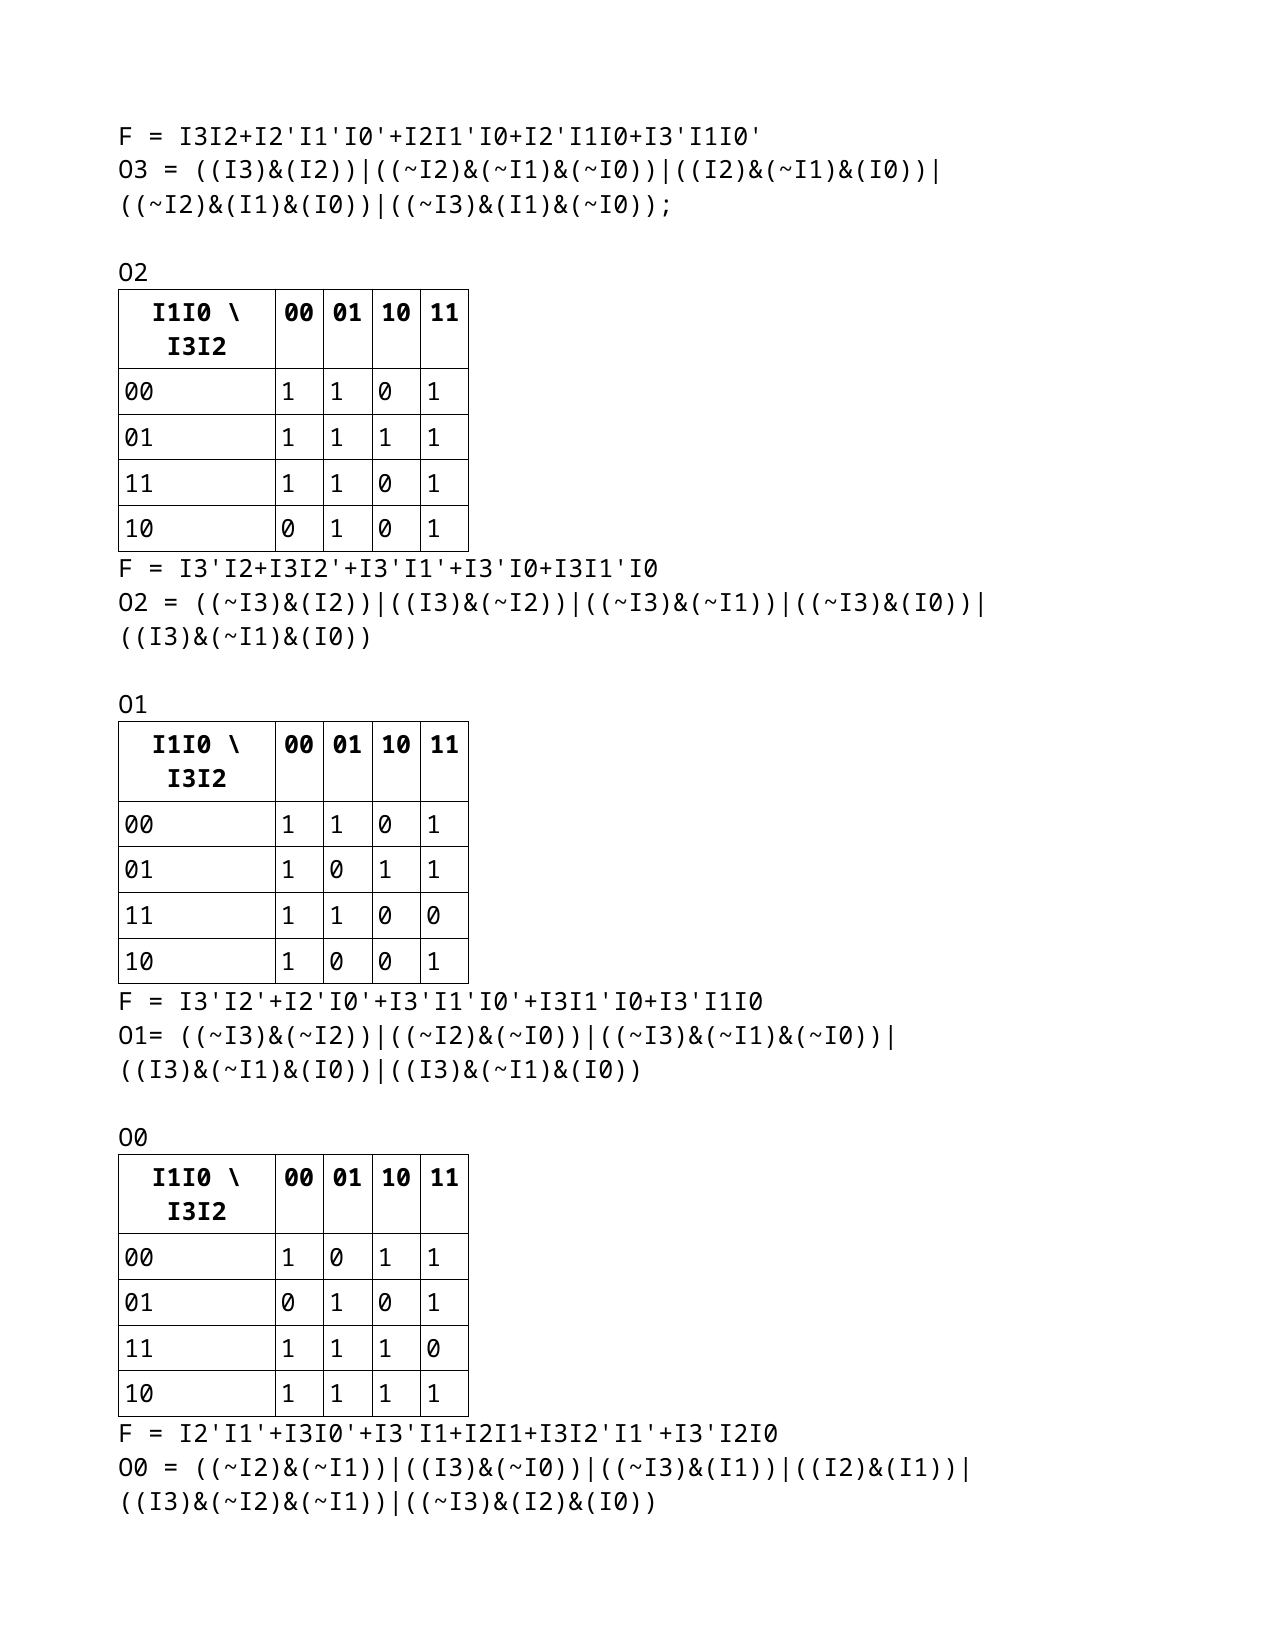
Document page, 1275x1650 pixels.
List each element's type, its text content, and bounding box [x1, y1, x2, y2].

table_cell 00 [119, 802, 275, 846]
text O2 [118, 254, 1157, 288]
table_cell 11 [119, 460, 275, 505]
table_cell 1 [373, 847, 420, 892]
table_cell 0 [276, 1280, 323, 1324]
table_cell 10 [119, 1371, 275, 1416]
table_cell 1 [276, 893, 323, 938]
table_cell 1 [276, 369, 323, 414]
table_cell 1 [324, 1280, 372, 1324]
table_cell 1 [276, 939, 323, 983]
table_cell 1 [421, 802, 468, 846]
table_cell 0 [276, 506, 323, 551]
table_cell 1 [324, 802, 372, 846]
table_header 11 [421, 290, 468, 368]
text O2 = ((~I3)&(I2))|((I3)&(~I2))|((~I3)&(~I1))|((~I3)&(I0))|((I3)&(~I1)&(I0)) [118, 585, 1157, 653]
table_cell 1 [324, 506, 372, 551]
table_cell 0 [373, 460, 420, 505]
table_cell 1 [421, 460, 468, 505]
text O3 = ((I3)&(I2))|((~I2)&(~I1)&(~I0))|((I2)&(~I1)&(I0))|((~I2)&(I1)&(I0))|((~I3)&(I1)&(~I0)); [118, 152, 1157, 220]
table_cell 1 [421, 1280, 468, 1324]
table_header 11 [421, 722, 468, 801]
table_cell 11 [119, 893, 275, 938]
table_header 01 [324, 290, 372, 368]
table_cell 0 [421, 1326, 468, 1370]
table_cell 1 [324, 415, 372, 459]
table_header 00 [276, 722, 323, 801]
table_cell 1 [324, 1371, 372, 1416]
table_cell 00 [119, 1234, 275, 1279]
table_cell 0 [373, 939, 420, 983]
table_cell 00 [119, 369, 275, 414]
table_cell 10 [119, 506, 275, 551]
table_cell 1 [276, 1234, 323, 1279]
table_header 10 [373, 722, 420, 801]
table_header 10 [373, 290, 420, 368]
table_cell 10 [119, 939, 275, 983]
table_cell 0 [324, 1234, 372, 1279]
table_cell 0 [373, 1280, 420, 1324]
text O0 = ((~I2)&(~I1))|((I3)&(~I0))|((~I3)&(I1))|((I2)&(I1))|((I3)&(~I2)&(~I1))|((~I3)&(I2)&(I0)) [118, 1450, 1157, 1518]
table_cell 11 [119, 1326, 275, 1370]
table_header I1I0 \ I3I2 [119, 1155, 275, 1233]
table_cell 1 [373, 1326, 420, 1370]
table_cell 1 [276, 415, 323, 459]
text F = I3'I2+I3I2'+I3'I1'+I3'I0+I3I1'I0 [118, 551, 1157, 585]
table_cell 1 [373, 1234, 420, 1279]
table_header 10 [373, 1155, 420, 1233]
table_header 01 [324, 722, 372, 801]
table_cell 1 [373, 415, 420, 459]
table_cell 1 [276, 460, 323, 505]
table_cell 1 [421, 939, 468, 983]
text O0 [118, 1119, 1157, 1154]
table_cell 1 [324, 369, 372, 414]
table_cell 0 [373, 893, 420, 938]
table_cell 1 [421, 1371, 468, 1416]
table_header I1I0 \ I3I2 [119, 722, 275, 801]
table_cell 1 [276, 1371, 323, 1416]
table_cell 1 [276, 802, 323, 846]
text F = I2'I1'+I3I0'+I3'I1+I2I1+I3I2'I1'+I3'I2I0 [118, 1416, 1157, 1450]
table_header 00 [276, 290, 323, 368]
text O1= ((~I3)&(~I2))|((~I2)&(~I0))|((~I3)&(~I1)&(~I0))|((I3)&(~I1)&(I0))|((I3)&(~I1)&(I0)) [118, 1017, 1157, 1086]
table_cell 0 [324, 939, 372, 983]
text F = I3I2+I2'I1'I0'+I2I1'I0+I2'I1I0+I3'I1I0' [118, 118, 1157, 152]
table_cell 1 [324, 893, 372, 938]
table_cell 0 [373, 506, 420, 551]
table_cell 0 [324, 847, 372, 892]
table_cell 01 [119, 415, 275, 459]
table_cell 1 [421, 415, 468, 459]
table_cell 1 [421, 1234, 468, 1279]
table_cell 1 [421, 847, 468, 892]
table_cell 1 [276, 1326, 323, 1370]
table_cell 01 [119, 1280, 275, 1324]
table_cell 1 [421, 506, 468, 551]
table_cell 1 [421, 369, 468, 414]
table_header 00 [276, 1155, 323, 1233]
table_header I1I0 \ I3I2 [119, 290, 275, 368]
table_cell 1 [373, 1371, 420, 1416]
text O1 [118, 687, 1157, 721]
table_header 11 [421, 1155, 468, 1233]
table_cell 1 [324, 1326, 372, 1370]
table_cell 0 [421, 893, 468, 938]
table_cell 0 [373, 369, 420, 414]
table_cell 1 [276, 847, 323, 892]
table_cell 0 [373, 802, 420, 846]
table_cell 01 [119, 847, 275, 892]
text F = I3'I2'+I2'I0'+I3'I1'I0'+I3I1'I0+I3'I1I0 [118, 983, 1157, 1017]
table_header 01 [324, 1155, 372, 1233]
table_cell 1 [324, 460, 372, 505]
